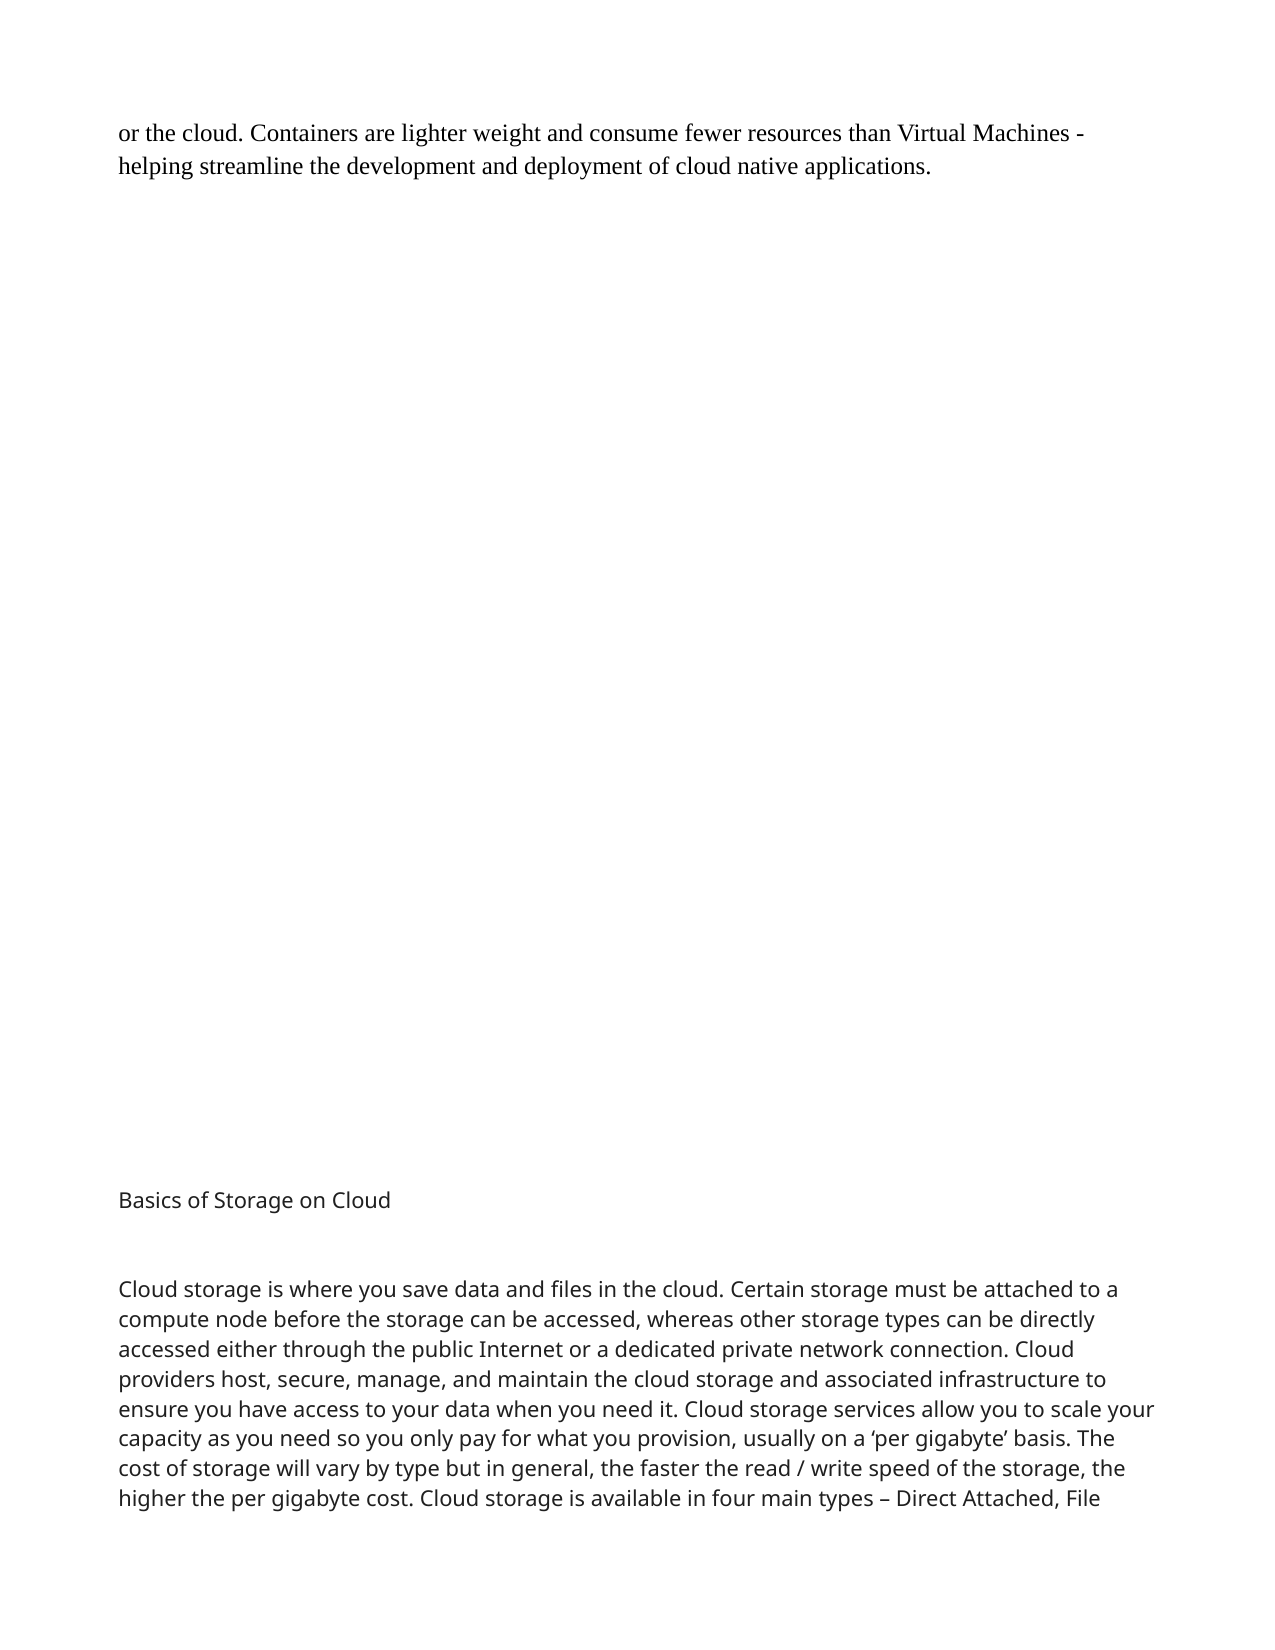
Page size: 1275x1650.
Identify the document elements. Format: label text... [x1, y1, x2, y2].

text or the cloud. Containers are lighter weight and consume fewer resources than Virtual Machines - helping streamline the development and deployment of cloud native applications. [118, 118, 1157, 180]
text Basics of Storage on Cloud [118, 1185, 1157, 1215]
text Cloud storage is where you save data and files in the cloud. Certain storage must be attached to a compute node before the storage can be accessed, whereas other storage types can be directly accessed either through the public Internet or a dedicated private network connection. Cloud providers host, secure, manage, and maintain the cloud storage and associated infrastructure to ensure you have access to your data when you need it. Cloud storage services allow you to scale your capacity as you need so you only pay for what you provision, usually on a ‘per gigabyte’ basis. The cost of storage will vary by type but in general, the faster the read / write speed of the storage, the higher the per gigabyte cost. Cloud storage is available in four main types – Direct Attached, File [118, 1274, 1157, 1513]
